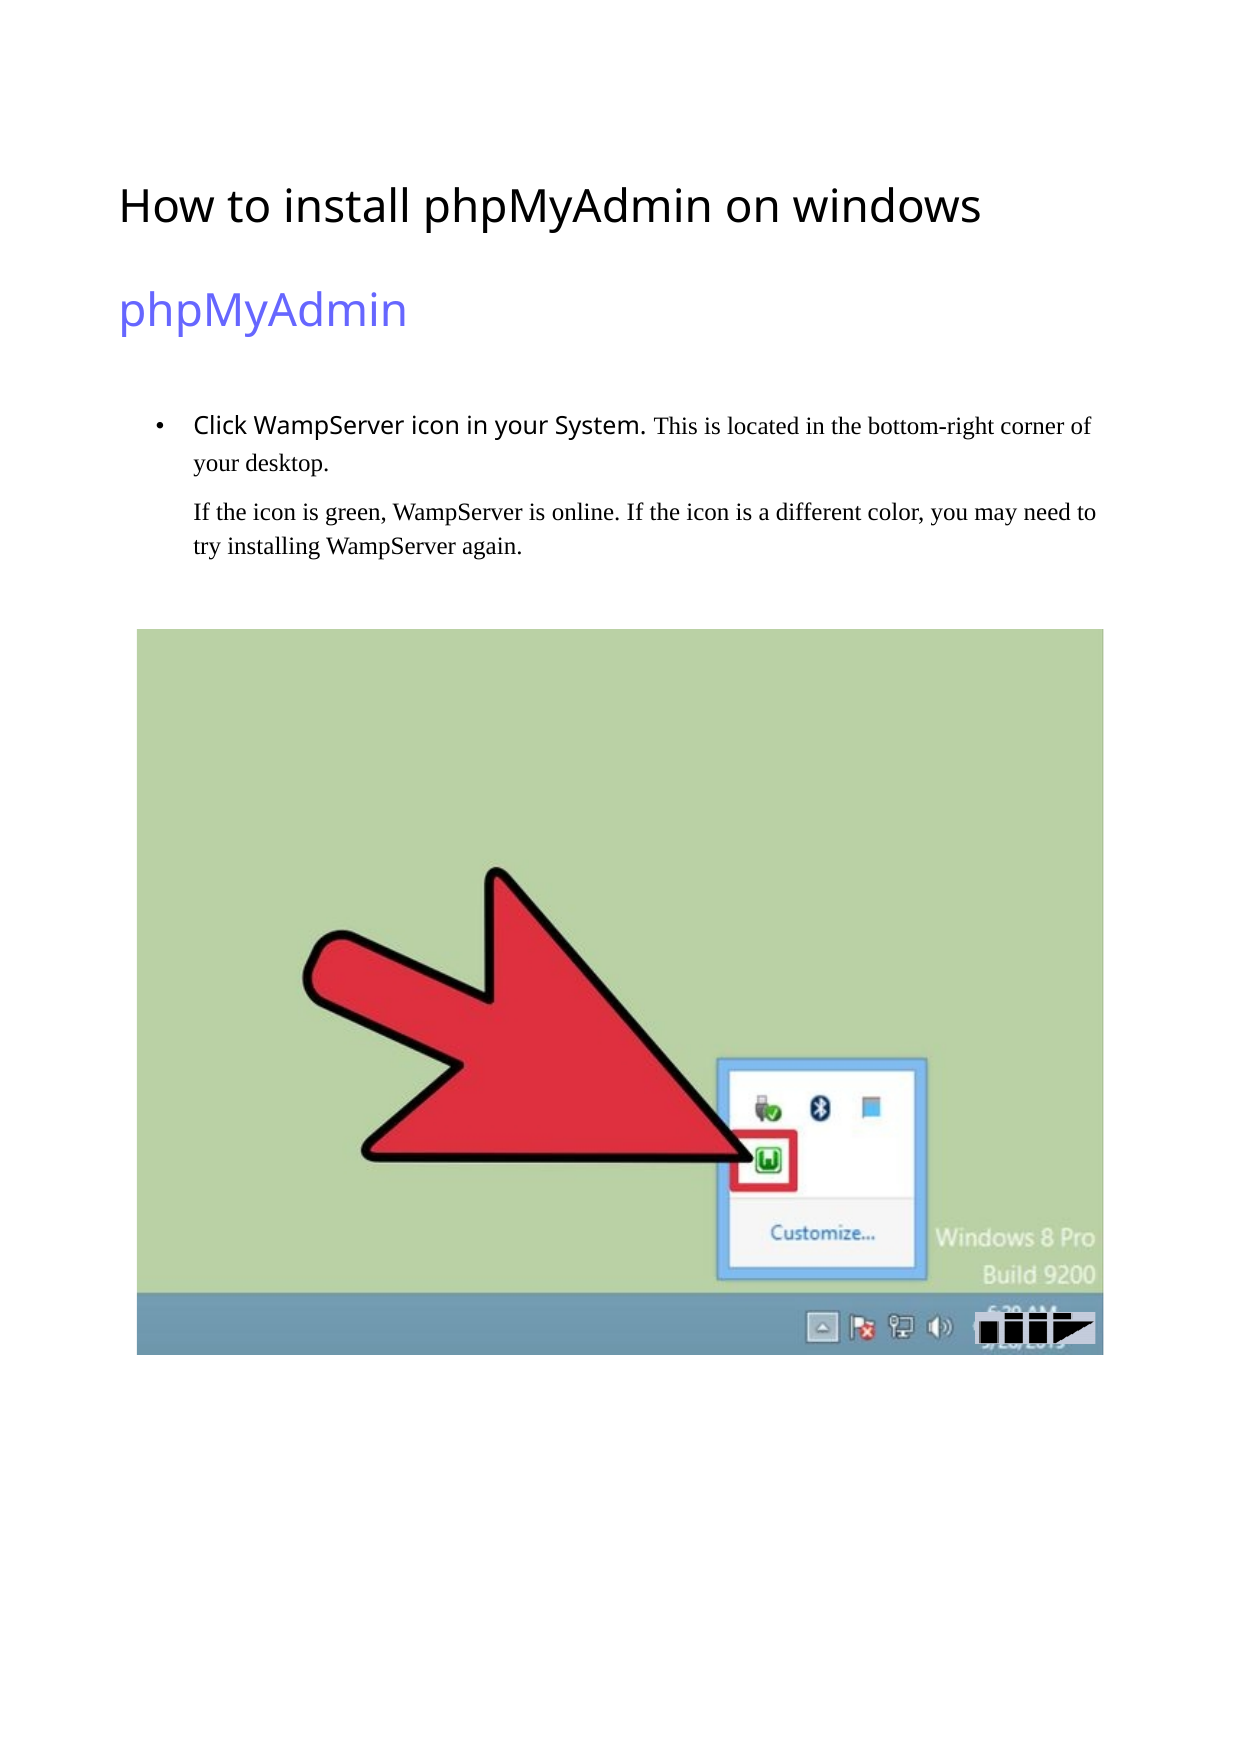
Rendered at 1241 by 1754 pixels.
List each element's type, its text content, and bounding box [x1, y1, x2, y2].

list If the icon is green, WampServer is online. If the icon is a different color, you may need to try installing WampServer again. [156, 497, 1122, 560]
picture [136, 629, 1104, 1355]
subtitle phpMyAdmin [118, 277, 1122, 340]
list Click WampServer icon in your System. This is located in the bottom-right corner of your desktop. [156, 408, 1122, 476]
text How to install phpMyAdmin on windows [118, 173, 1122, 236]
